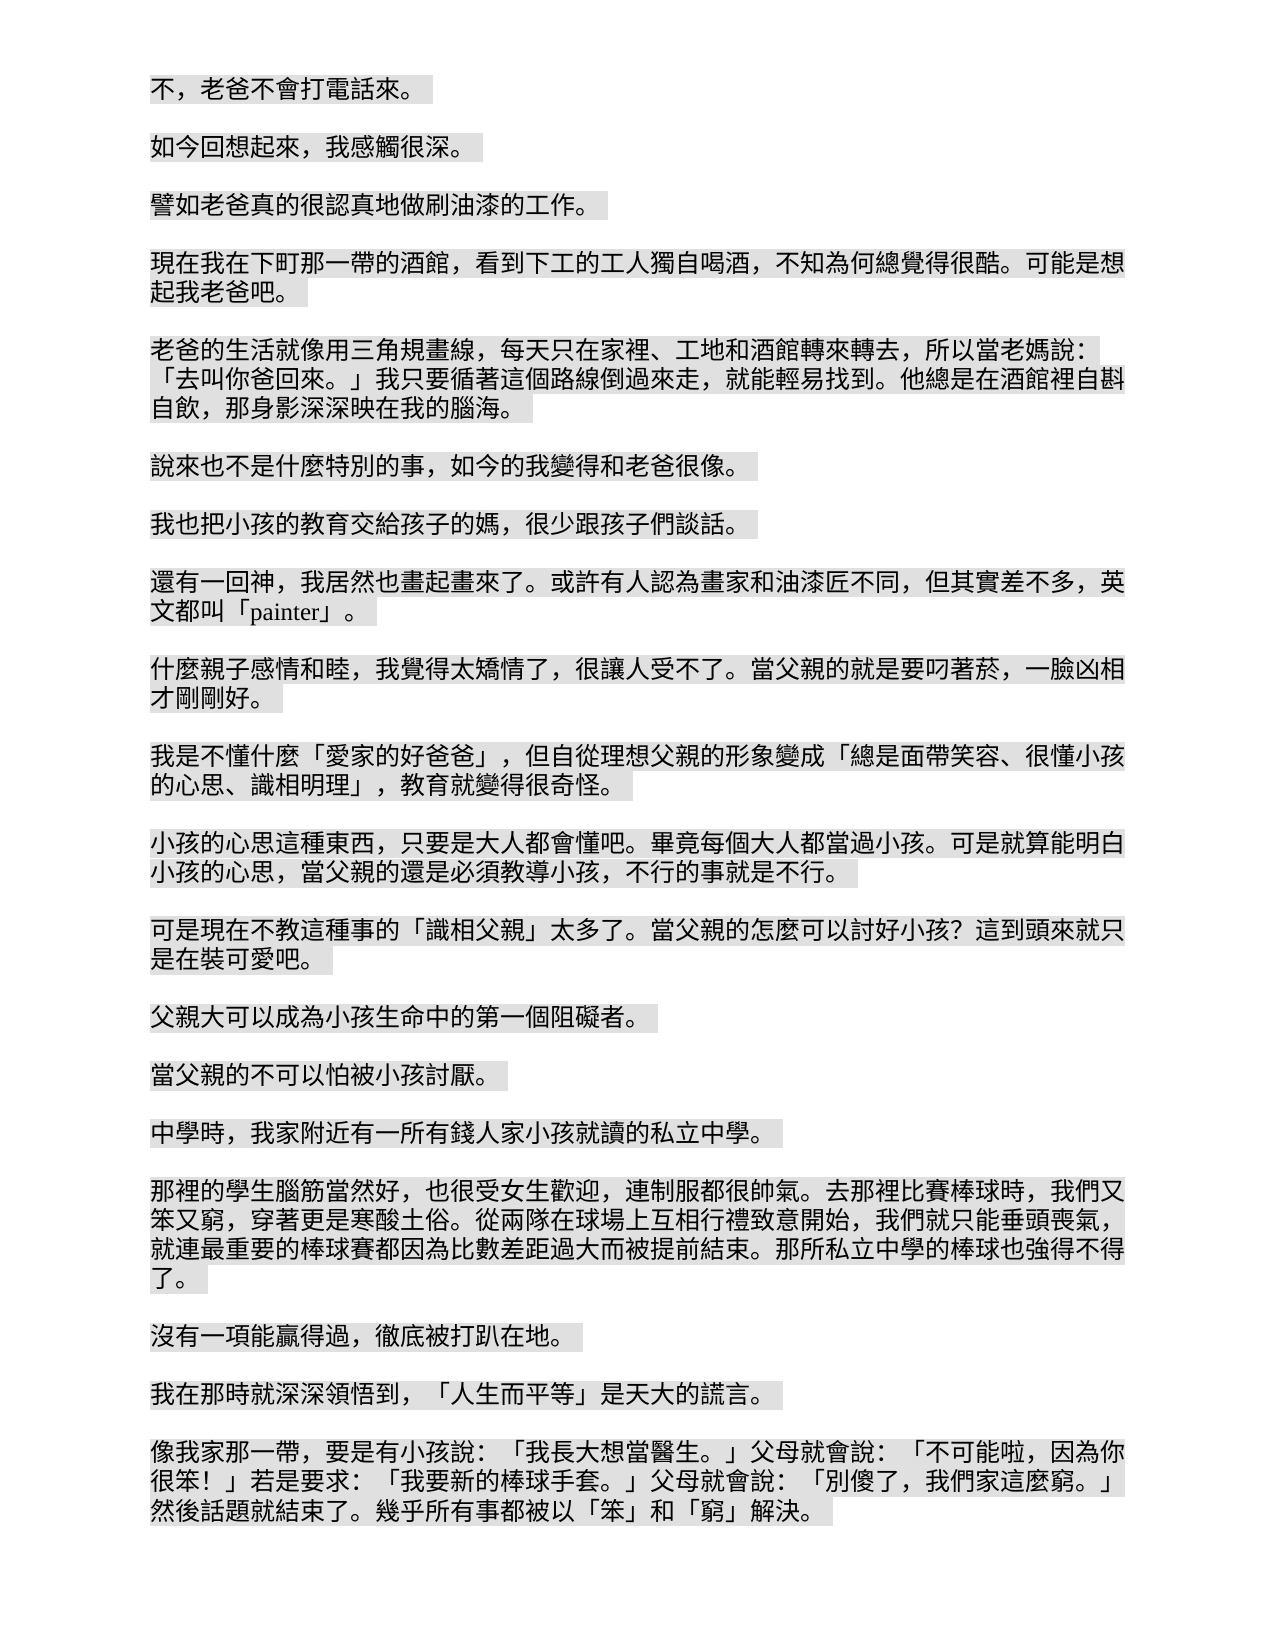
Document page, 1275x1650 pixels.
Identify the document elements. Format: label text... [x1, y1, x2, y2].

text 不知道你在講哪篇，不過卻讓我剛好看到我喜歡的北野武，寫得非常好，很動人。 倘若世上沒有藝術，沒有那些知道怎麼用音符、線條和文字說故事的人，生命恐怕會活得很絕望。 故事抗拒了地心引力，給了我們一種美好的錯覺與幻想。 陳真 =================== https://goo.gl/k8MUx5 在嚴峻的社會中，學會死心跟忍耐！北野武：人生而不平等，再怎麼努力也沒用 商周 2017.09.28 在嚴峻的社會中，學會死心跟忍耐！北野武：人生而不平等，再怎麼努力也沒用 導演 北野武。(照片來源：Dreamstime) 人生而不平等，再怎麼努力也沒用 記憶中，我幾乎沒有和父親好好說過話。 前面也提過他是個典型的下町職人，每天一早確實去上工，回家時一定爛醉如泥。 孩提時代，我只要發現父親回到玄關，就急急忙忙窩進棉被裡。過了一會兒，就會聽到他和老媽怒氣沖沖的吵架聲。我不想聽這種聲音，於是用棉被矇著頭，塞住耳朵睡覺。這種吵架戲碼天天都在上演。 現在老爸和老媽都已過世。如果他們從另一個世界打電話來，或許會向我抗議：「哪有每天吵架！」 不，老爸不會打電話來。 如今回想起來，我感觸很深。 譬如老爸真的很認真地做刷油漆的工作。 現在我在下町那一帶的酒館，看到下工的工人獨自喝酒，不知為何總覺得很酷。可能是想起我老爸吧。 老爸的生活就像用三角規畫線，每天只在家裡、工地和酒館轉來轉去，所以當老媽說：「去叫你爸回來。」我只要循著這個路線倒過來走，就能輕易找到。他總是在酒館裡自斟自飲，那身影深深映在我的腦海。 說來也不是什麼特別的事，如今的我變得和老爸很像。 我也把小孩的教育交給孩子的媽，很少跟孩子們談話。 還有一回神，我居然也畫起畫來了。或許有人認為畫家和油漆匠不同，但其實差不多，英文都叫「painter」。 什麼親子感情和睦，我覺得太矯情了，很讓人受不了。當父親的就是要叼著菸，一臉凶相才剛剛好。 我是不懂什麼「愛家的好爸爸」，但自從理想父親的形象變成「總是面帶笑容、很懂小孩的心思、識相明理」，教育就變得很奇怪。 小孩的心思這種東西，只要是大人都會懂吧。畢竟每個大人都當過小孩。可是就算能明白小孩的心思，當父親的還是必須教導小孩，不行的事就是不行。 可是現在不教這種事的「識相父親」太多了。當父親的怎麼可以討好小孩？這到頭來就只是在裝可愛吧。 父親大可以成為小孩生命中的第一個阻礙者。 當父親的不可以怕被小孩討厭。 中學時，我家附近有一所有錢人家小孩就讀的私立中學。 那裡的學生腦筋當然好，也很受女生歡迎，連制服都很帥氣。去那裡比賽棒球時，我們又笨又窮，穿著更是寒酸土俗。從兩隊在球場上互相行禮致意開始，我們就只能垂頭喪氣，就連最重要的棒球賽都因為比數差距過大而被提前結束。那所私立中學的棒球也強得不得了。 沒有一項能贏得過，徹底被打趴在地。 我在那時就深深領悟到，「人生而平等」是天大的謊言。 像我家那一帶，要是有小孩說：「我長大想當醫生。」父母就會說：「不可能啦，因為你很笨！」若是要求：「我要新的棒球手套。」父母就會說：「別傻了，我們家這麼窮。」然後話題就結束了。幾乎所有事都被以「笨」和「窮」解決。 父母絕對不會說「只要拚命努力，一定辦得到」，取而代之的是反覆說： 「你那麼笨，死心吧。」 「你不用去學校念書啦，反正腦筋那麼差。」 「想要的話，等將來變成有錢人再買。我們家很窮，買不起。」 小孩聽久了自然也懂得分寸，學會死心和忍耐，並視為理所當然。 有些家庭搞不好連三餐都成問題，所以父母這麼對小孩說並沒有太深的意圖，真的只是太窮了。 不過大多數的父母也知道，以此教導小孩忍耐也是一種教育方式。因為小孩長大後，面對的是世態炎涼。在嚴峻的社會上，不懂得忍耐的人只有淘汰一途，這個道理大人比誰都清楚。 但後來拜經濟高度成長所賜，大多數人的生活比以往輕鬆許多。不僅不愁吃穿，也有了車子和彩色電視，很多以前作夢也不敢想的寶物，現在已人人擁有。小孩想要什麼玩具，只要使性子，大人大多會買給他。但也因此讓他們誤以為只要努力，任何夢想都會實現。 這真是大錯特錯。 無論過去或現在，事物的本質沒有改變。正確地說應該是，有些夢想是努力就可以實現的。 但世上也充滿了不管怎麼努力都實現不了的夢想，不是嗎？ 「我大概到死都休想坐在壽司店的吧台吃壽司。」 我小時候時常這麼想。那時候我家頂多就只有客人來訪或是重大節慶，母親才會叫壽司店外送，大家坐在家裡一起吃。但這種機會也少得可憐。 小時候我常想，長大後能不能帥氣地拉開壽司店的門，坐在吧台說：「老闆，捏一卷鮪魚！」津津有味地吃起壽司來？然後總是輕輕嘆一口氣，心想這輩子不可能吧。 因為這個緣故，我清楚記得第一次吃到壽司是什麼時候。 我第一次吃牛排是在帝國飯店。那是鳥屋二郎請的客，至今難忘。第一次帶我去河豚屋吃壽司的則是Paul牧。 我經常餓肚子，所以對食物的記憶特別鮮明。譬如哪位師父請我吃過鰻魚飯，就算其他事都忘光了，那鰻魚飯大概一輩子也忘不了。 巨人馬場小時候買不到合腳的釘鞋，於是穿著母親做的釘鞋上場打棒球。 有位記者聽了這件事，感動地說：「您母親想必很辛苦啊。」結果馬場搖搖頭說： 「辛苦的是穿那雙釘鞋的我。」 他說穿那種釘鞋腳痛得要命，自己才更辛苦。這根本不是什麼感人的親子故事。 這在以前是理所當然的事，譬如長茂雄也戴過母親用布縫製的手套打棒球。脫掉手套後，他的手想必腫得像手套一樣大吧。 現今的小孩長大後，會有以前一無所有的辛酸回憶嗎？他們可能會說： 「以前想要什麼身邊都有，所以我不知道該怎麼活下去。」 我小時候缺東缺西，幾乎一無所有。想要的得不到是理所當然的事。但也因此，得到時的那股喜悅，真是無法以言語形容。 我小時候的喜悅幾乎都是由這種死心般的嚮往，和到手時的快樂建構起來的。 現在的小孩有這種東西嗎？ 如此一想，覺得真是不可思議。 是新款手機呢？還是得不到手的電視遊樂器？ 現在很少有東西到不了手，因此人們才那麼愛排隊吧。為了一碗拉麵竟然排了一兩小時，我實在難以置信。不過排隊的本身或許就是目的。 我兒時感受到的那種整個世界一片亮白閃耀的喜悅，現在的小孩可曾體會過？ 以前沒有超商，所以點心就是飯糰。 「我餓了。」 只要這麼說，母親就會用冷飯幫我做飯糰，還吊胃口地說： 「裡面包的什麼呢？」 因為家裡很窮，包的不會是什麼好料。八成是梅乾或味噌，再來頂多就是昨晚鹹魚乾切下的碎片。但因為是小孩，所以被母親這麼一說，我也好奇起來，帶著興奮的心情吃飯糰。 可是不管再怎麼吃，裡面什麼都沒有出現。 「什麼嘛，根本什麼都沒放嘛。」 我抬眼看母親，母親哈哈大笑。 這在以前就是一種親子遊戲。透過這件事，即使只是一個飯糰，小孩也能從中感受到母親捏飯糰的辛勞。無論如何都不會說愛是用錢買得到的。 現代人都買超商的東西給小孩吃，於是超商取代了母親的角色，有超商就夠了。 坐在超商前的小孩都是這樣的吧。對他們而言，超商就是母親，而停車場就是全家和樂團聚的地方吧。 現在的超商說不定也賣「愛」。 書籍簡介 全思考：吧台旁說人生 作者： 北野武 譯者：陳系美 出版社：新經典文化 出版日期：2017/08/30 北野武 一九四七年生於東京都，以相聲搭檔「Two Beat」風靡一時，之後除了主持電視節目與廣播節目，更在電影與出版界擁有全國性知名度。其執導的電影《花火》榮獲一九九七年威尼斯國際影展金獅獎，獲得世界性的肯定。二○一二年執導的《極道非惡2》更創下驚人票房記錄，引起社會廣泛討論。著有《超思考》《愚蠢的架構》（暫譯）等書。 [150, 75, 1125, 1555]
